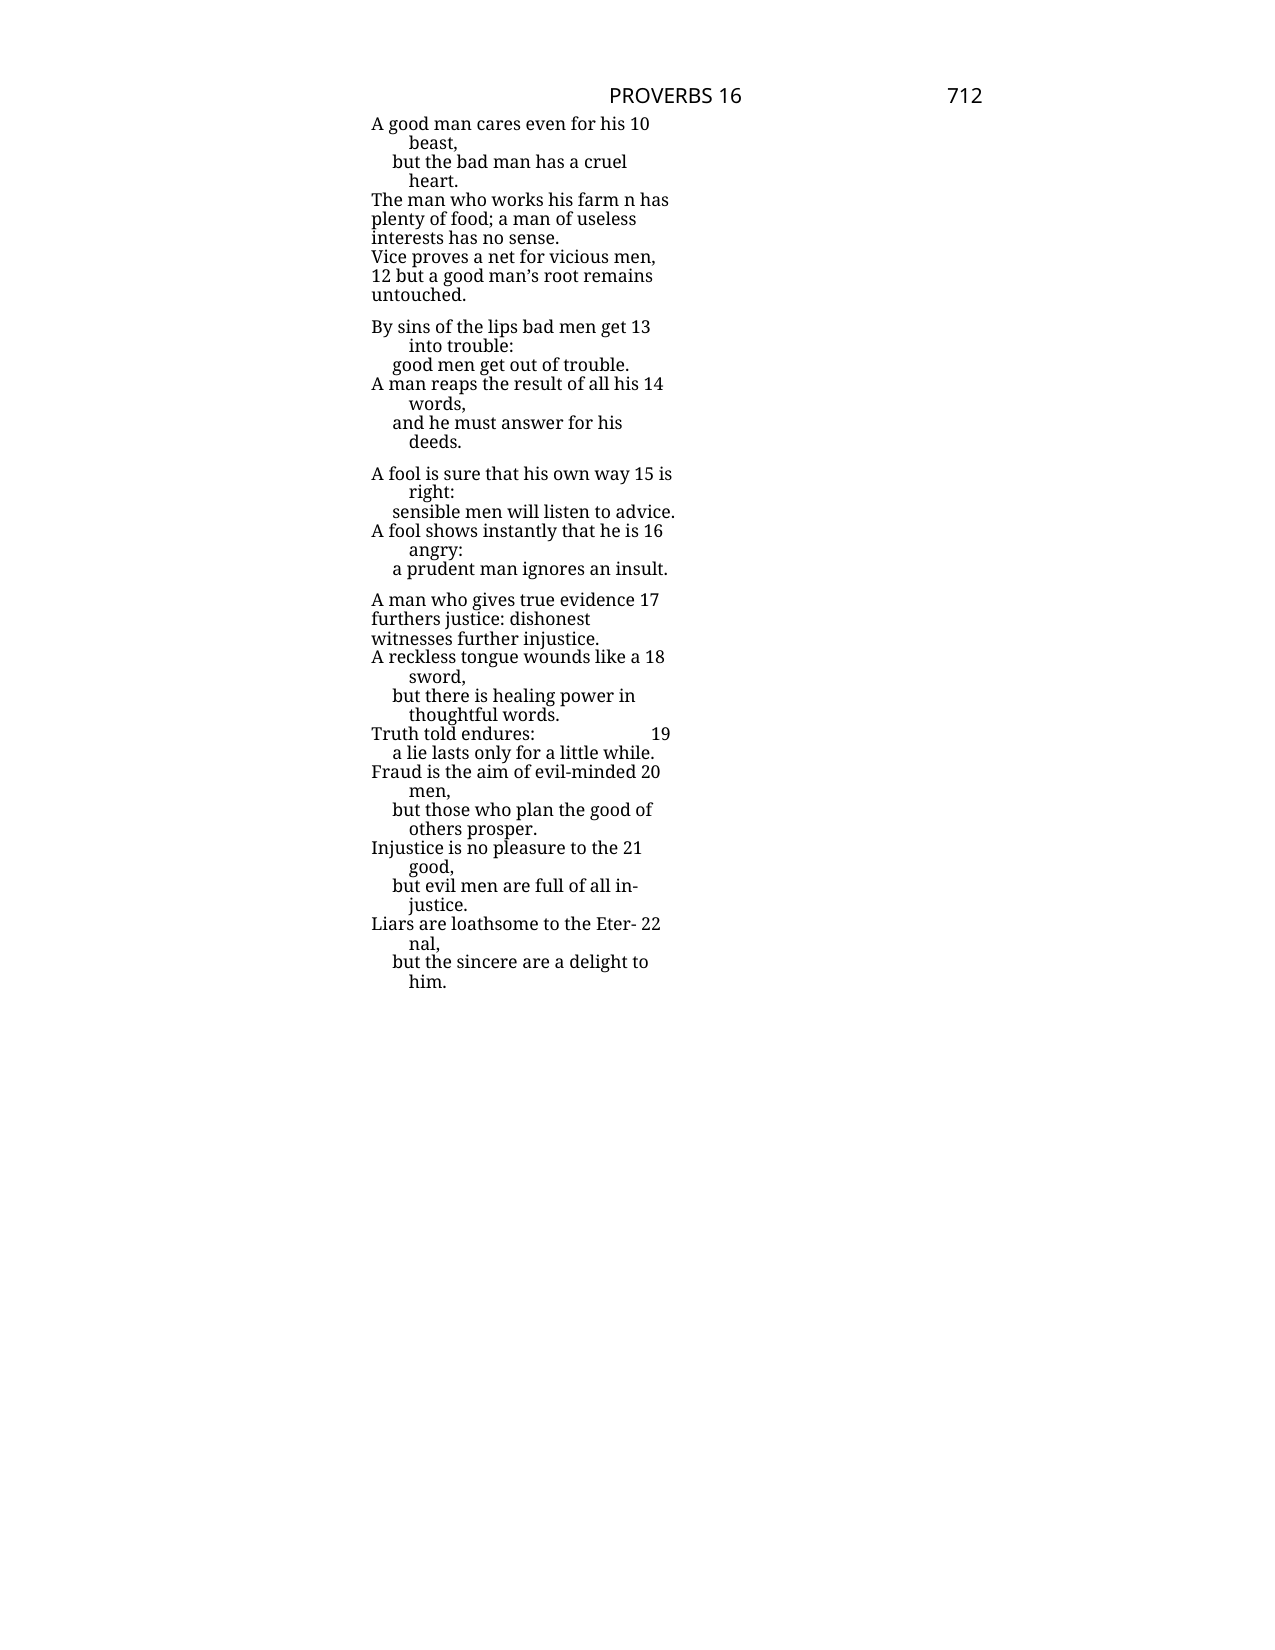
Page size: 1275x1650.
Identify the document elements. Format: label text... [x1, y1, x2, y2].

text A fool shows instantly that he is 16 angry: [371, 522, 676, 560]
text Truth told endures: 19 [371, 725, 676, 744]
text good men get out of trouble. [392, 356, 676, 375]
text but evil men are full of all in­justice. [392, 877, 676, 916]
text Injustice is no pleasure to the 21 good, [371, 839, 676, 877]
text sensible men will listen to ad­vice. [392, 503, 676, 522]
text but the sincere are a delight to him. [392, 954, 676, 992]
text By sins of the lips bad men get 13 into trouble: [371, 318, 676, 356]
text a lie lasts only for a little while. [392, 744, 676, 763]
text a prudent man ignores an in­sult. [392, 560, 676, 579]
text Fraud is the aim of evil-minded 20 men, [371, 763, 676, 801]
text A reckless tongue wounds like a 18 sword, [371, 649, 676, 687]
text but those who plan the good of others prosper. [392, 801, 676, 839]
text A good man cares even for his 10 beast, [371, 115, 676, 153]
text A man who gives true evidence 17 furthers justice: dishonest witnesses further in­justice. [371, 592, 676, 649]
text but there is healing power in thoughtful words. [392, 687, 676, 725]
text Vice proves a net for vicious men, 12 but a good man’s root remains untouched. [371, 248, 676, 305]
text A man reaps the result of all his 14 words, [371, 375, 676, 414]
text and he must answer for his deeds. [392, 414, 676, 452]
text The man who works his farm n has plenty of food; a man of useless interests has no sense. [371, 191, 676, 248]
text Liars are loathsome to the Eter- 22 nal, [371, 916, 676, 954]
text but the bad man has a cruel heart. [392, 153, 676, 191]
text A fool is sure that his own way 15 is right: [371, 465, 676, 503]
